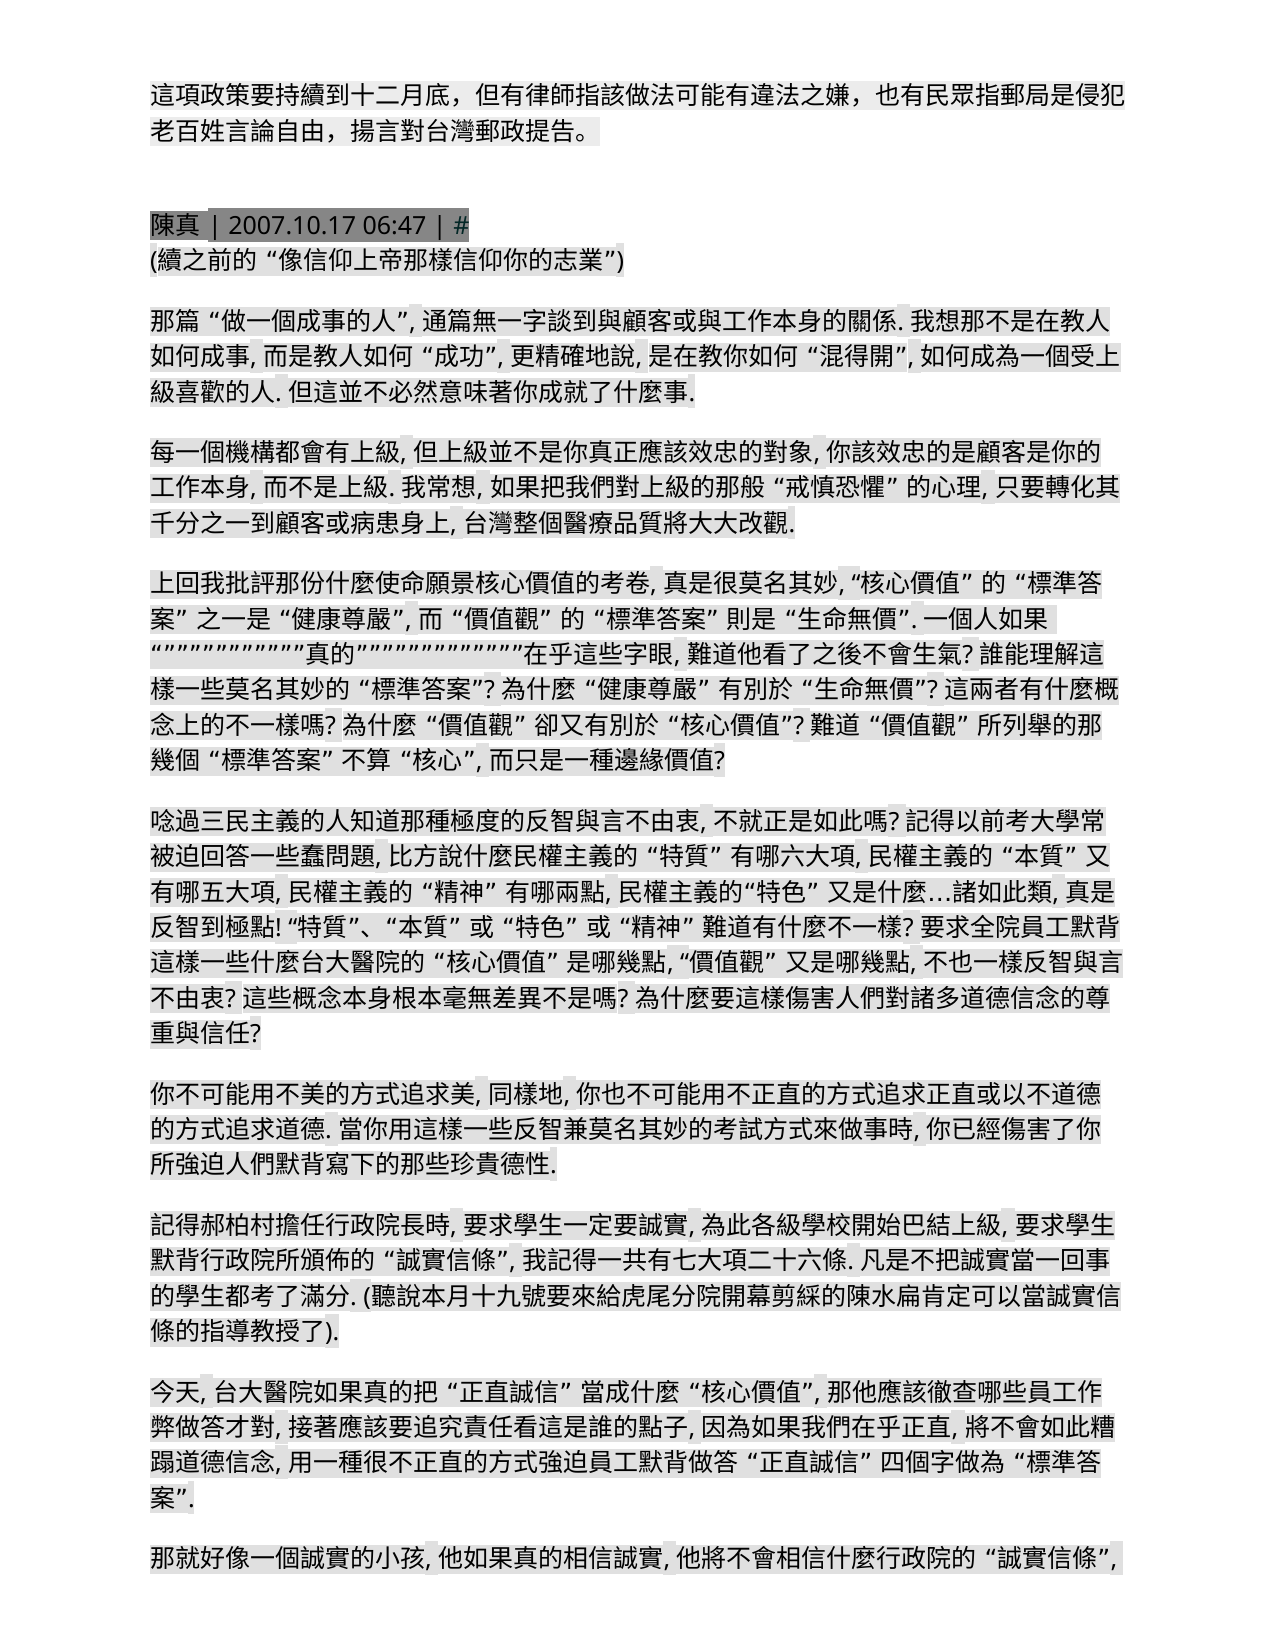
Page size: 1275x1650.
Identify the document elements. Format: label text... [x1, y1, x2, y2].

text 每一個機構都會有上級, 但上級並不是你真正應該效忠的對象, 你該效忠的是顧客是你的工作本身, 而不是上級. 我常想, 如果把我們對上級的那般 “戒慎恐懼” 的心理, 只要轉化其千分之一到顧客或病患身上, 台灣整個醫療品質將大大改觀. [150, 433, 1125, 539]
text 那篇 “做一個成事的人”, 通篇無一字談到與顧客或與工作本身的關係. 我想那不是在教人如何成事, 而是教人如何 “成功”, 更精確地說, 是在教你如何 “混得開”, 如何成為一個受上級喜歡的人. 但這並不必然意味著你成就了什麼事. [150, 302, 1125, 408]
text 那就好像一個誠實的小孩, 他如果真的相信誠實, 他將不會相信什麼行政院的 “誠實信條”, [150, 1539, 1125, 1575]
text 今天, 台大醫院如果真的把 “正直誠信” 當成什麼 “核心價值”, 那他應該徹查哪些員工作弊做答才對, 接著應該要追究責任看這是誰的點子, 因為如果我們在乎正直, 將不會如此糟蹋道德信念, 用一種很不正直的方式強迫員工默背做答 “正直誠信” 四個字做為 “標準答案”. [150, 1373, 1125, 1514]
text (續之前的 “像信仰上帝那樣信仰你的志業”) [150, 242, 1125, 277]
text 唸過三民主義的人知道那種極度的反智與言不由衷, 不就正是如此嗎? 記得以前考大學常被迫回答一些蠢問題, 比方說什麼民權主義的 “特質” 有哪六大項, 民權主義的 “本質” 又有哪五大項, 民權主義的 “精神” 有哪兩點, 民權主義的“特色” 又是什麼…諸如此類, 真是反智到極點! “特質”、“本質” 或 “特色” 或 “精神” 難道有什麼不一樣? 要求全院員工默背這樣一些什麼台大醫院的 “核心價值” 是哪幾點, “價值觀” 又是哪幾點, 不也一樣反智與言不由衷? 這些概念本身根本毫無差異不是嗎? 為什麼要這樣傷害人們對諸多道德信念的尊重與信任? [150, 802, 1125, 1050]
text 這項政策要持續到十二月底，但有律師指該做法可能有違法之嫌，也有民眾指郵局是侵犯老百姓言論自由，揚言對台灣郵政提告。 [150, 75, 1125, 181]
text 記得郝柏村擔任行政院長時, 要求學生一定要誠實, 為此各級學校開始巴結上級, 要求學生默背行政院所頒佈的 “誠實信條”, 我記得一共有七大項二十六條. 凡是不把誠實當一回事的學生都考了滿分. (聽說本月十九號要來給虎尾分院開幕剪綵的陳水扁肯定可以當誠實信條的指導教授了). [150, 1206, 1125, 1348]
text 上回我批評那份什麼使命願景核心價值的考卷, 真是很莫名其妙, “核心價值” 的 “標準答案” 之一是 “健康尊嚴”, 而 “價值觀” 的 “標準答案” 則是 “生命無價”. 一個人如果 “”””””””””””真的”””””””””””””在乎這些字眼, 難道他看了之後不會生氣? 誰能理解這樣一些莫名其妙的 “標準答案”? 為什麼 “健康尊嚴” 有別於 “生命無價”? 這兩者有什麼概念上的不一樣嗎? 為什麼 “價值觀” 卻又有別於 “核心價值”? 難道 “價值觀” 所列舉的那幾個 “標準答案” 不算 “核心”, 而只是一種邊緣價值? [150, 564, 1125, 777]
text 你不可能用不美的方式追求美, 同樣地, 你也不可能用不正直的方式追求正直或以不道德的方式追求道德. 當你用這樣一些反智兼莫名其妙的考試方式來做事時, 你已經傷害了你所強迫人們默背寫下的那些珍貴德性. [150, 1075, 1125, 1181]
text 陳真 | 2007.10.17 06:47 | # [150, 206, 1125, 242]
